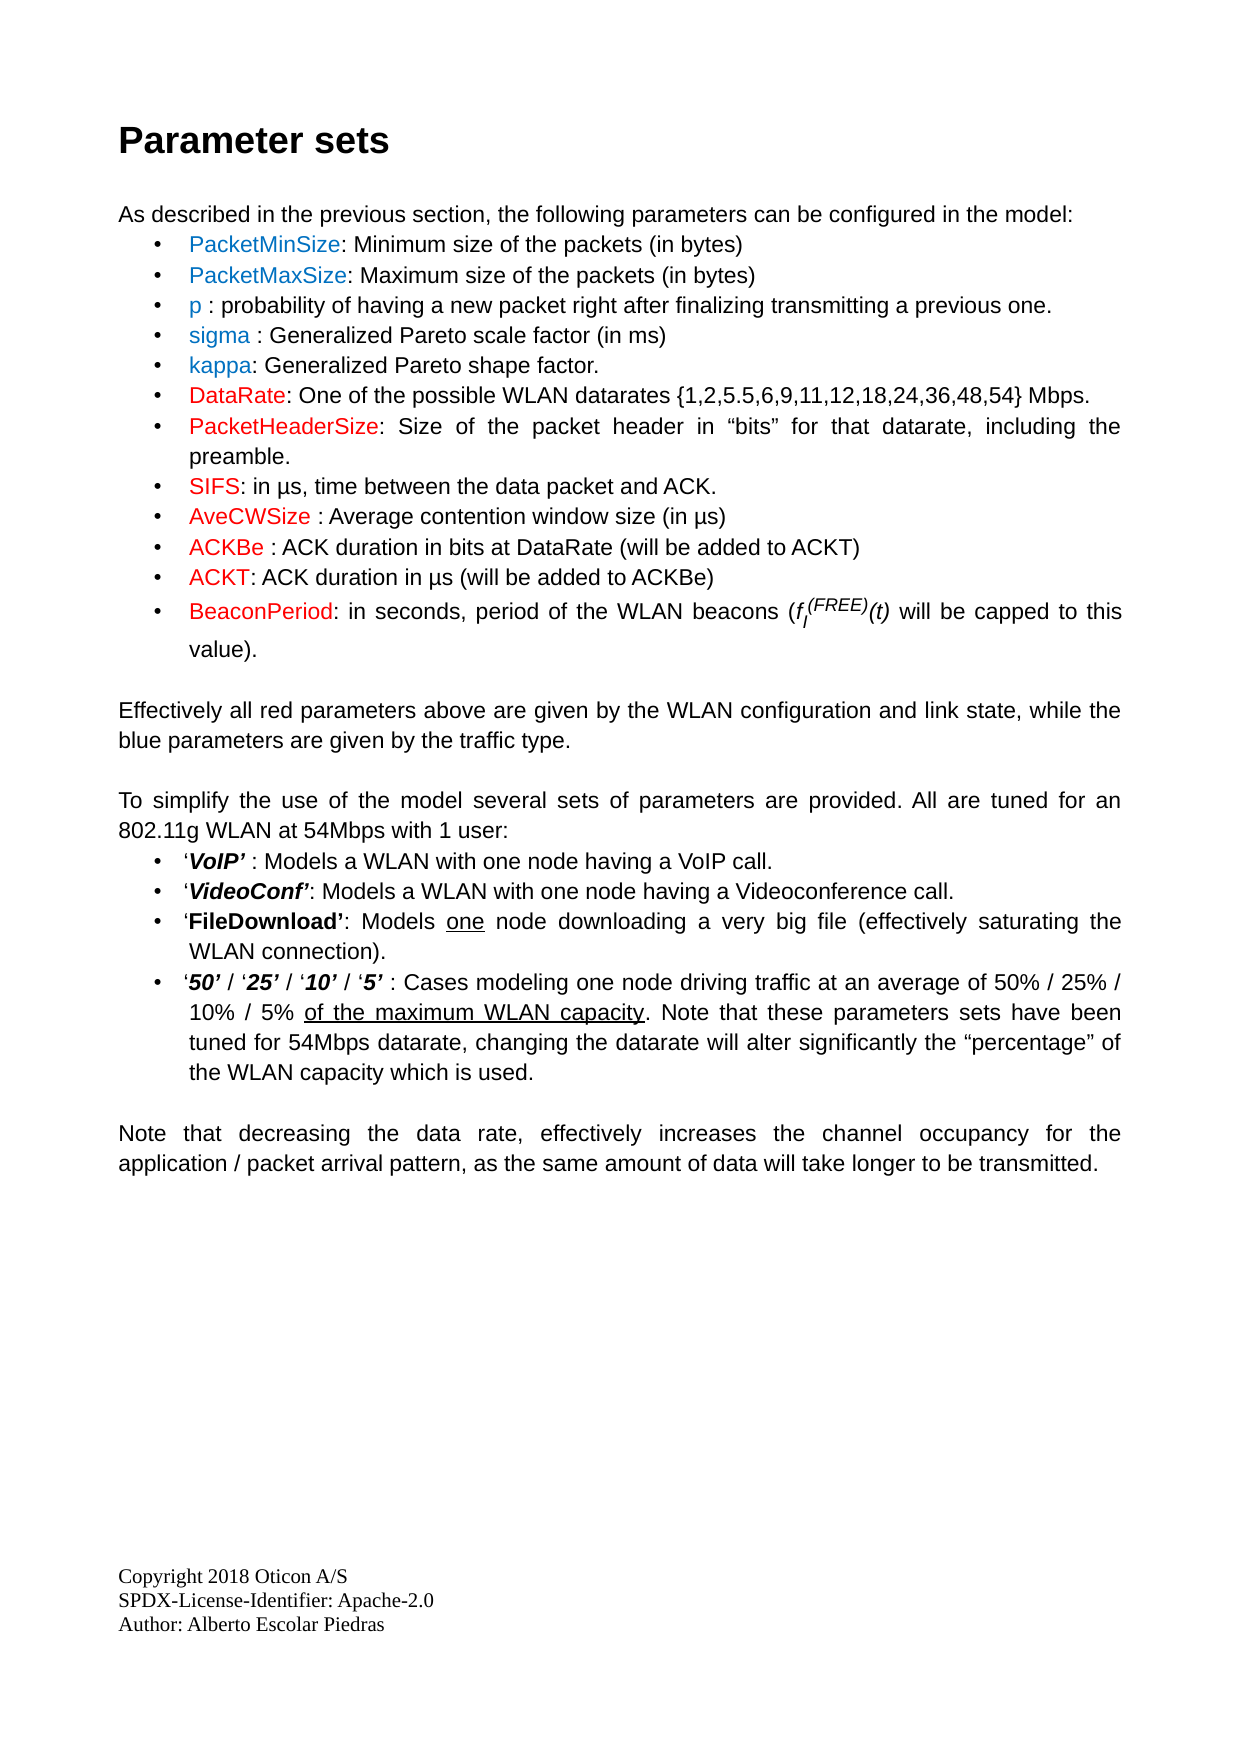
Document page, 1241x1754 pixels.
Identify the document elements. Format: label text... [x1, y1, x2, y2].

text To simplify the use of the model several sets of parameters are provided. All are tuned for an 802.11g WLAN at 54Mbps with 1 user: [118, 787, 1122, 844]
list p : probability of having a new packet right after finalizing transmitting a previous one. [153, 292, 1122, 318]
list SIFS: in µs, time between the data packet and ACK. [153, 473, 1122, 499]
text Effectively all red parameters above are given by the WLAN configuration and link state, while the blue parameters are given by the traffic type. [118, 697, 1122, 753]
list ‘VideoConf’: Models a WLAN with one node having a Videoconference call. [153, 878, 1122, 904]
list ACKBe : ACK duration in bits at DataRate (will be added to ACKT) [153, 533, 1122, 560]
subtitle Parameter sets [118, 118, 1122, 162]
list sigma : Generalized Pareto scale factor (in ms) [153, 322, 1122, 348]
list ‘VoIP’ : Models a WLAN with one node having a VoIP call. [153, 848, 1122, 874]
list PacketHeaderSize: Size of the packet header in “bits” for that datarate, including the preamble. [153, 413, 1122, 469]
text Note that decreasing the data rate, effectively increases the channel occupancy for the application / packet arrival pattern, as the same amount of data will take longer to be transmitted. [118, 1119, 1122, 1176]
list PacketMinSize: Minimum size of the packets (in bytes) [153, 231, 1122, 258]
list kappa: Generalized Pareto shape factor. [153, 352, 1122, 379]
list DataRate: One of the possible WLAN datarates {1,2,5.5,6,9,11,12,18,24,36,48,54} Mbps. [153, 382, 1122, 409]
text As described in the previous section, the following parameters can be configured in the model: [118, 201, 1122, 228]
list ACKT: ACK duration in µs (will be added to ACKBe) [153, 564, 1122, 590]
list PacketMaxSize: Maximum size of the packets (in bytes) [153, 262, 1122, 288]
list ‘FileDownload’: Models one node downloading a very big file (effectively saturating the WLAN connection). [153, 908, 1122, 965]
list ‘50’ / ‘25’ / ‘10’ / ‘5’ : Cases modeling one node driving traffic at an average of 50% / 25% / 10% / 5% of the maximum WLAN capacity. Note that these parameters sets have been tuned for 54Mbps datarate, changing the datarate will alter significantly the “percentage” of the WLAN capacity which is used. [153, 968, 1122, 1086]
list BeaconPeriod: in seconds, period of the WLAN beacons (fI(FREE)(t) will be capped to this value). [153, 594, 1122, 663]
list AveCWSize : Average contention window size (in µs) [153, 503, 1122, 530]
